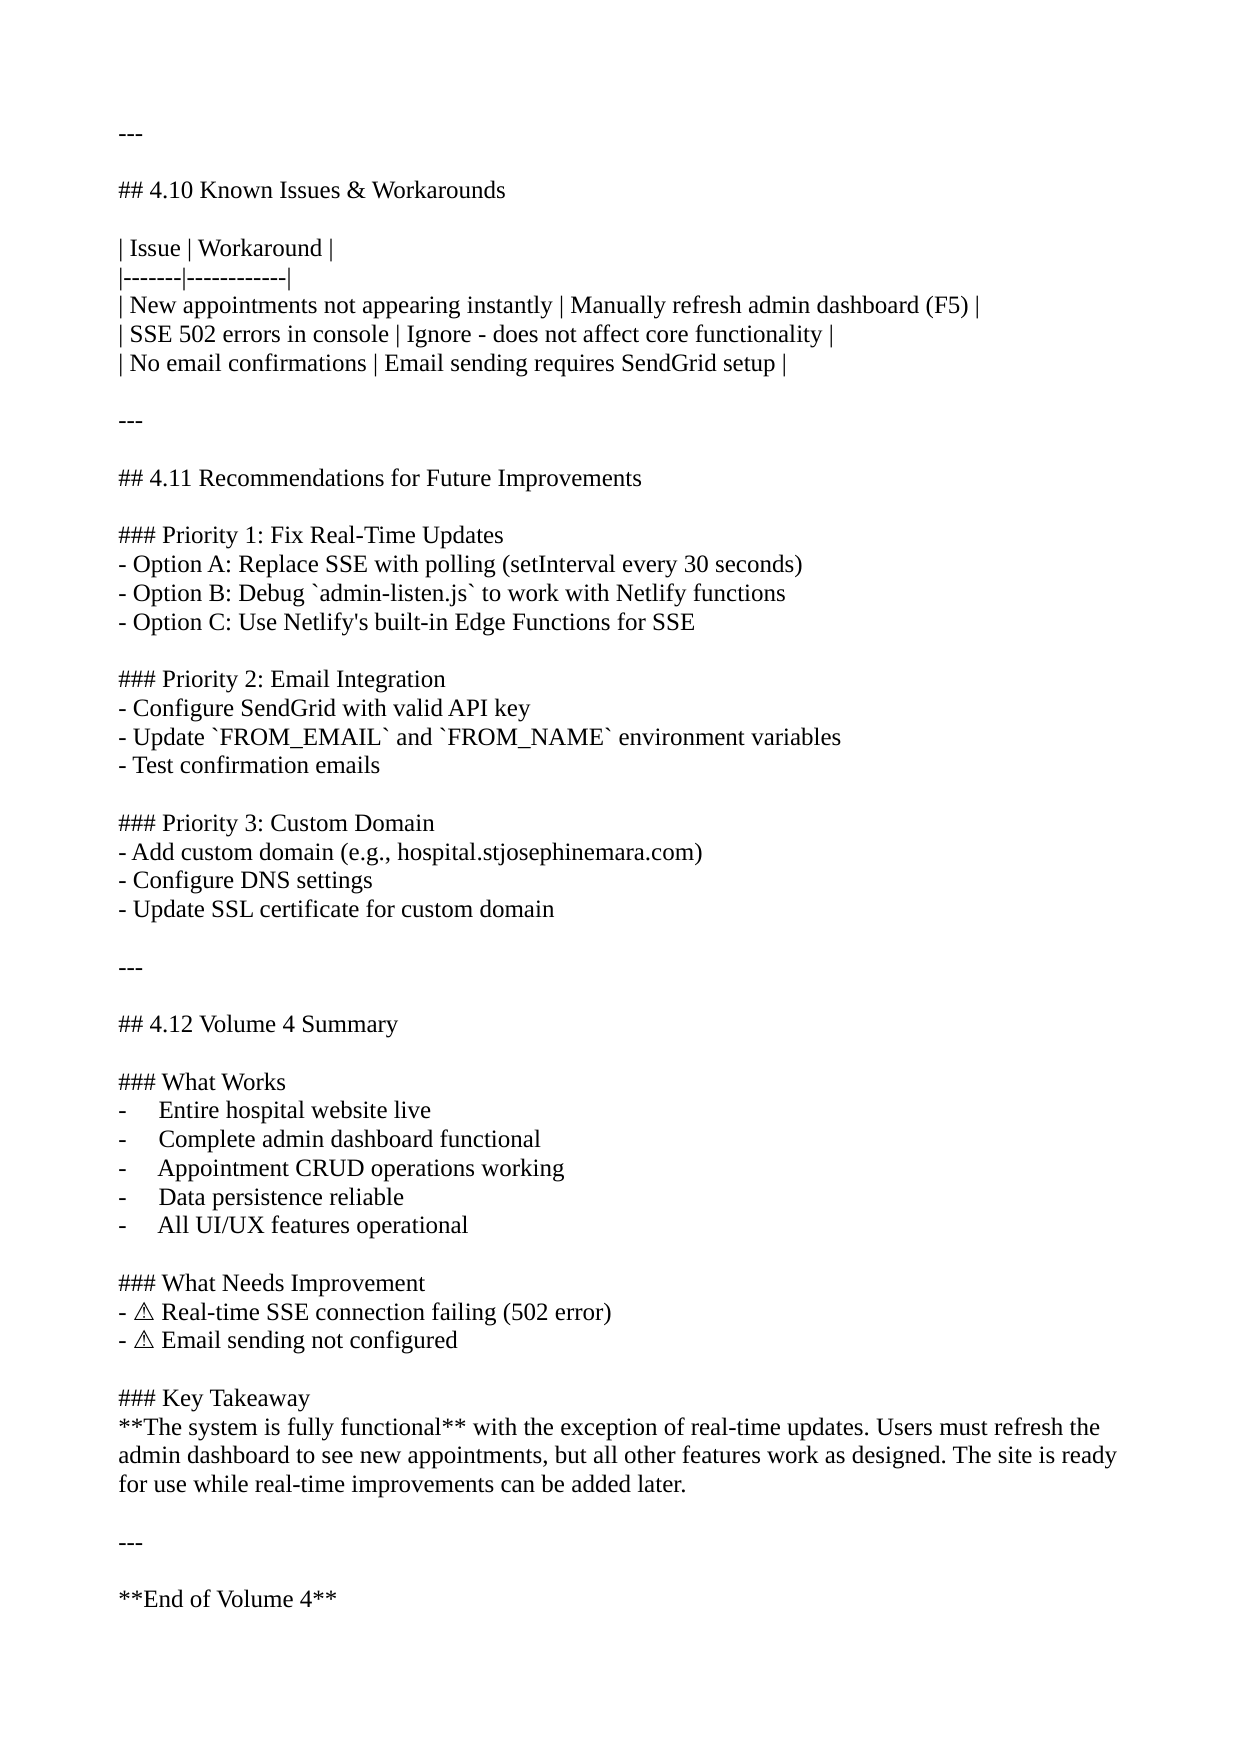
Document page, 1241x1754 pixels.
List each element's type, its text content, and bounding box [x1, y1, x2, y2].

text --- [118, 1527, 1122, 1556]
text ## 4.11 Recommendations for Future Improvements [118, 463, 1122, 492]
text - Configure DNS settings [118, 866, 1122, 894]
text - ✅ Data persistence reliable [118, 1182, 1122, 1211]
text --- [118, 952, 1122, 981]
text - ⚠️ Real-time SSE connection failing (502 error) [118, 1297, 1122, 1326]
text --- [118, 406, 1122, 434]
text - ✅ Entire hospital website live [118, 1096, 1122, 1124]
text - Option C: Use Netlify's built-in Edge Functions for SSE [118, 607, 1122, 636]
text ### What Needs Improvement [118, 1268, 1122, 1297]
text - ✅ All UI/UX features operational [118, 1211, 1122, 1239]
text - Configure SendGrid with valid API key [118, 693, 1122, 722]
text |-------|------------| [118, 262, 1122, 291]
text ### Priority 1: Fix Real-Time Updates [118, 521, 1122, 549]
text ### Priority 2: Email Integration [118, 664, 1122, 693]
text --- [118, 118, 1122, 147]
text | SSE 502 errors in console | Ignore - does not affect core functionality | [118, 319, 1122, 348]
text - ⚠️ Email sending not configured [118, 1326, 1122, 1354]
text ### Priority 3: Custom Domain [118, 808, 1122, 837]
text - Option B: Debug `admin-listen.js` to work with Netlify functions [118, 578, 1122, 607]
text ## 4.12 Volume 4 Summary [118, 1009, 1122, 1038]
text - Test confirmation emails [118, 751, 1122, 779]
text - ✅ Appointment CRUD operations working [118, 1153, 1122, 1182]
text - Update `FROM_EMAIL` and `FROM_NAME` environment variables [118, 722, 1122, 751]
text **The system is fully functional** with the exception of real-time updates. Users must refresh the admin dashboard to see new appointments, but all other features work as designed. The site is ready for use while real-time improvements can be added later. [118, 1412, 1122, 1498]
text ## 4.10 Known Issues & Workarounds [118, 176, 1122, 204]
text | No email confirmations | Email sending requires SendGrid setup | [118, 348, 1122, 377]
text - ✅ Complete admin dashboard functional [118, 1124, 1122, 1153]
text ### Key Takeaway [118, 1383, 1122, 1412]
text ### What Works [118, 1067, 1122, 1096]
text | New appointments not appearing instantly | Manually refresh admin dashboard (F5) | [118, 291, 1122, 319]
text | Issue | Workaround | [118, 233, 1122, 262]
text **End of Volume 4** [118, 1584, 1122, 1613]
text - Add custom domain (e.g., hospital.stjosephinemara.com) [118, 837, 1122, 866]
text - Update SSL certificate for custom domain [118, 894, 1122, 923]
text - Option A: Replace SSE with polling (setInterval every 30 seconds) [118, 549, 1122, 578]
